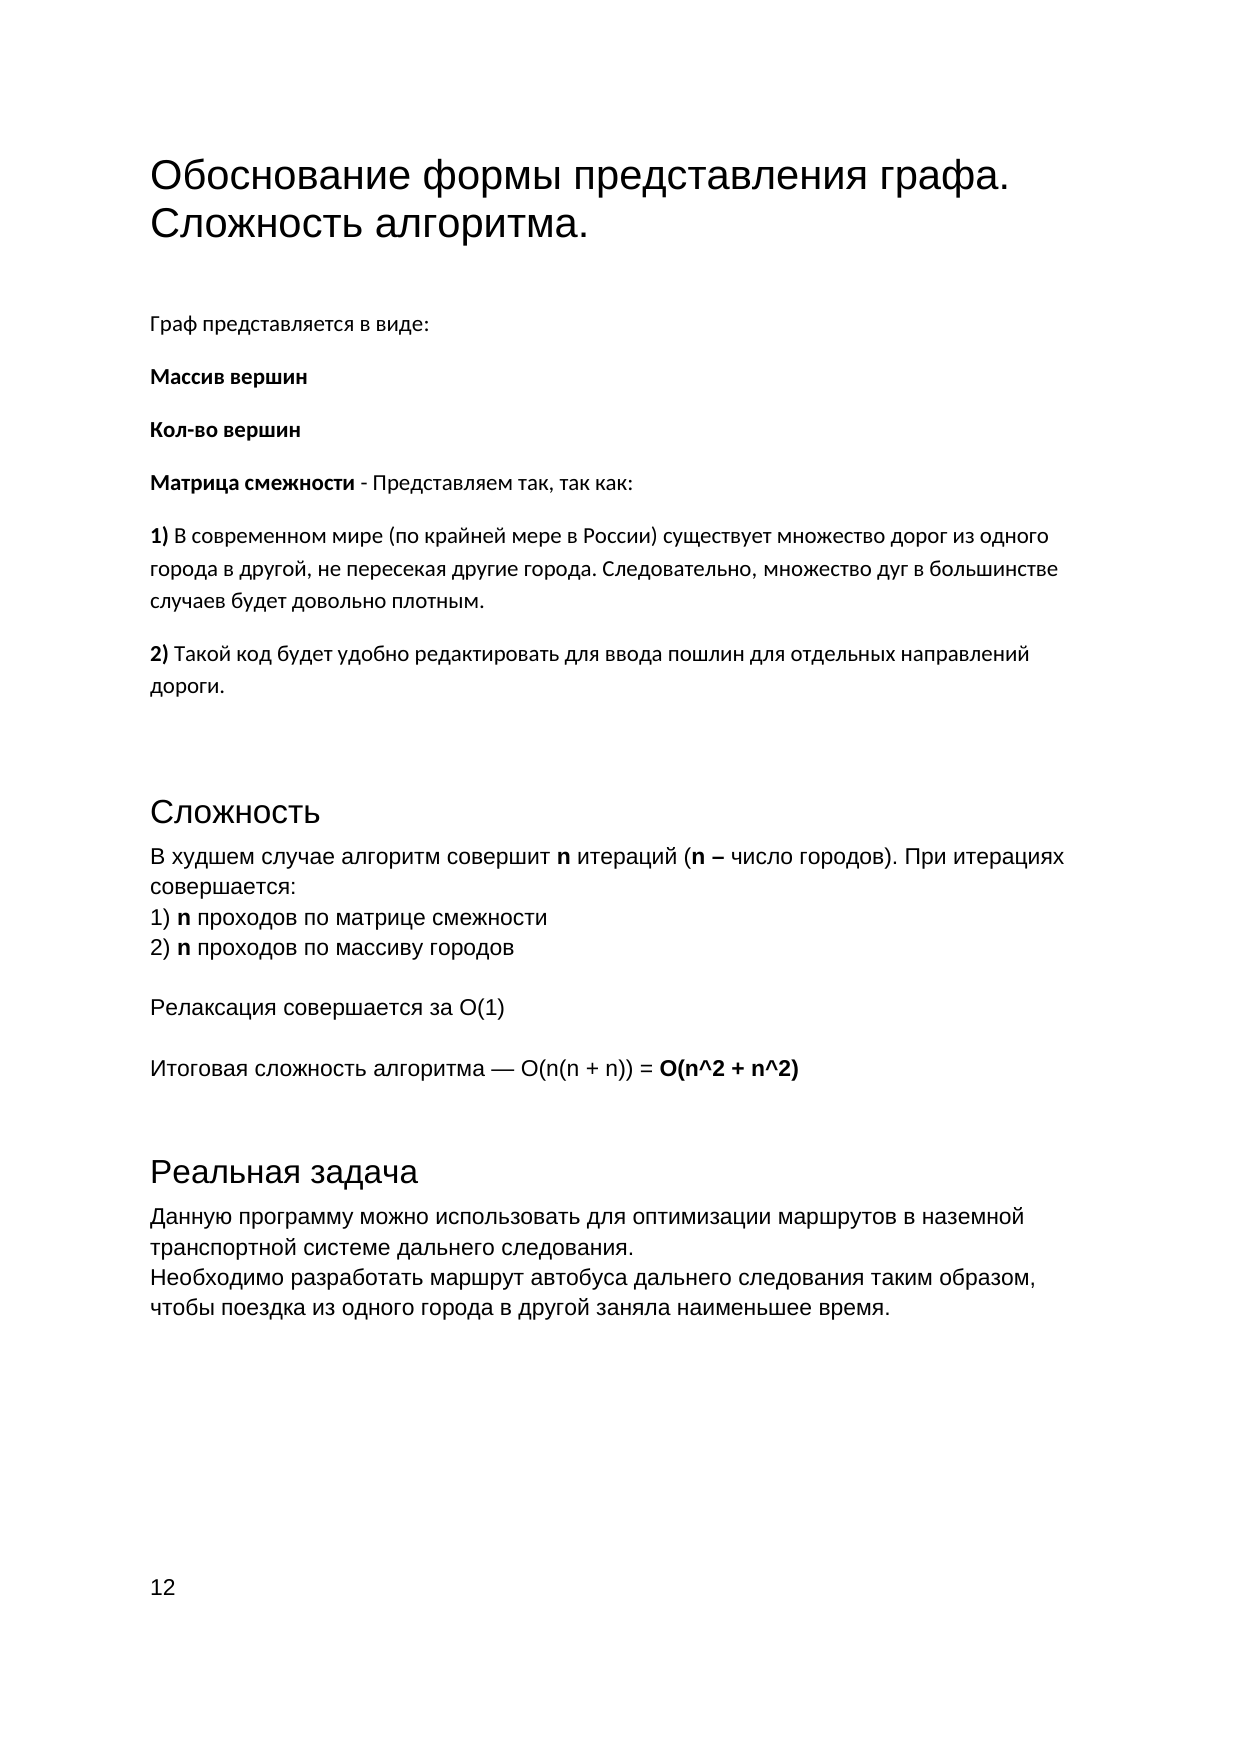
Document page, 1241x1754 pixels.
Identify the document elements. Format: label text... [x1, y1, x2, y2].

text Релаксация совершается за O(1) [150, 994, 1090, 1020]
text Матрица смежности - Представляем так, так как: [150, 468, 1090, 496]
subtitle Реальная задача [150, 1152, 1090, 1191]
text Массив вершин [150, 362, 1090, 390]
text 1) В современном мире (по крайней мере в России) существует множество дорог из одного города в другой, не пересекая другие города. Следовательно, множество дуг в большинстве случаев будет довольно плотным. [150, 521, 1090, 614]
text 2) Такой код будет удобно редактировать для ввода пошлин для отдельных направлений дороги. [150, 639, 1090, 699]
text 2) n проходов по массиву городов [150, 934, 1090, 960]
text Необходимо разработать маршрут автобуса дальнего следования таким образом, чтобы поездка из одного города в другой заняла наименьшее время. [150, 1264, 1090, 1320]
text Кол-во вершин [150, 415, 1090, 443]
text Данную программу можно использовать для оптимизации маршрутов в наземной транспортной системе дальнего следования. [150, 1203, 1090, 1260]
text В худшем случае алгоритм совершит n итераций (n – число городов). При итерациях совершается: [150, 843, 1090, 899]
subtitle Сложность [150, 792, 1090, 831]
text 1) n проходов по матрице смежности [150, 903, 1090, 930]
subtitle Обоснование формы представления графа. Сложность алгоритма. [150, 150, 1090, 246]
text Граф представляется в виде: [150, 309, 1090, 337]
text Итоговая сложность алгоритма — O(n(n + n)) = O(n^2 + n^2) [150, 1054, 1090, 1081]
